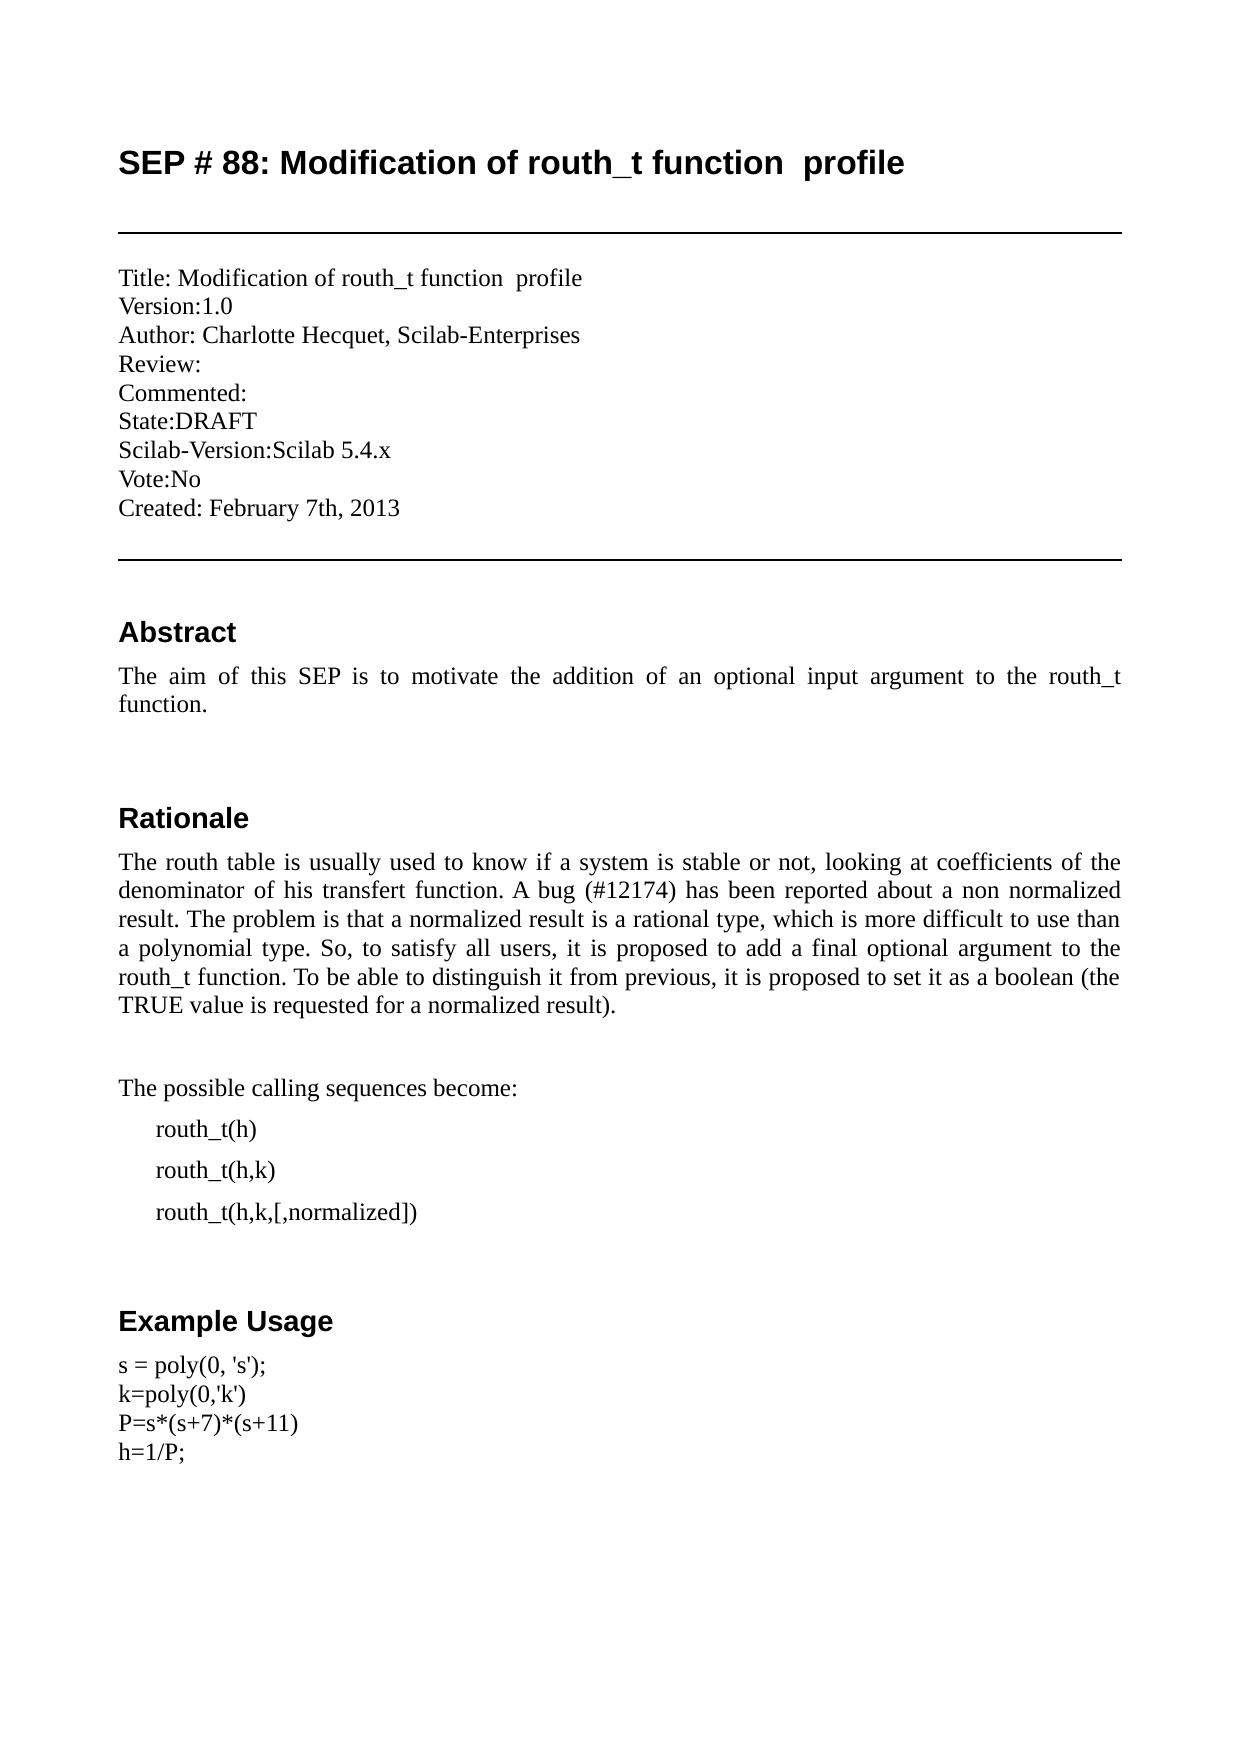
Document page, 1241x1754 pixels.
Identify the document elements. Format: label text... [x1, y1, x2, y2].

subtitle routh_t(h,k,[,normalized]) [118, 1197, 1122, 1226]
text Title: Modification of routh_t function profile [118, 263, 1122, 291]
subtitle SEP # 88: Modification of routh_t function profile [118, 143, 1122, 182]
text Created: February 7th, 2013 [118, 493, 1122, 521]
text s = poly(0, 's'); k=poly(0,'k') P=s*(s+7)*(s+11) h=1/P; [118, 1350, 1122, 1465]
subtitle The possible calling sequences become: [118, 1073, 1122, 1102]
text Review: [118, 349, 1122, 378]
subtitle routh_t(h,k) [118, 1156, 1122, 1184]
subtitle Abstract [118, 615, 1122, 648]
text Scilab-Version:Scilab 5.4.x [118, 435, 1122, 464]
text Commented: [118, 378, 1122, 406]
text Vote:No [118, 464, 1122, 493]
subtitle Rationale [118, 801, 1122, 834]
subtitle routh_t(h) [118, 1114, 1122, 1143]
text The aim of this SEP is to motivate the addition of an optional input argument to the routh_t function. [118, 661, 1122, 718]
text Author: Charlotte Hecquet, Scilab-Enterprises [118, 320, 1122, 349]
subtitle Example Usage [118, 1304, 1122, 1338]
subtitle The routh table is usually used to know if a system is stable or not, looking at coefficients of the denominator of his transfert function. A bug (#12174) has been reported about a non normalized result. The problem is that a normalized result is a rational type, which is more difficult to use than a polynomial type. So, to satisfy all users, it is proposed to add a final optional argument to the routh_t function. To be able to distinguish it from previous, it is proposed to set it as a boolean (the TRUE value is requested for a normalized result). [118, 847, 1122, 1019]
text Version:1.0 [118, 291, 1122, 320]
text State:DRAFT [118, 406, 1122, 435]
